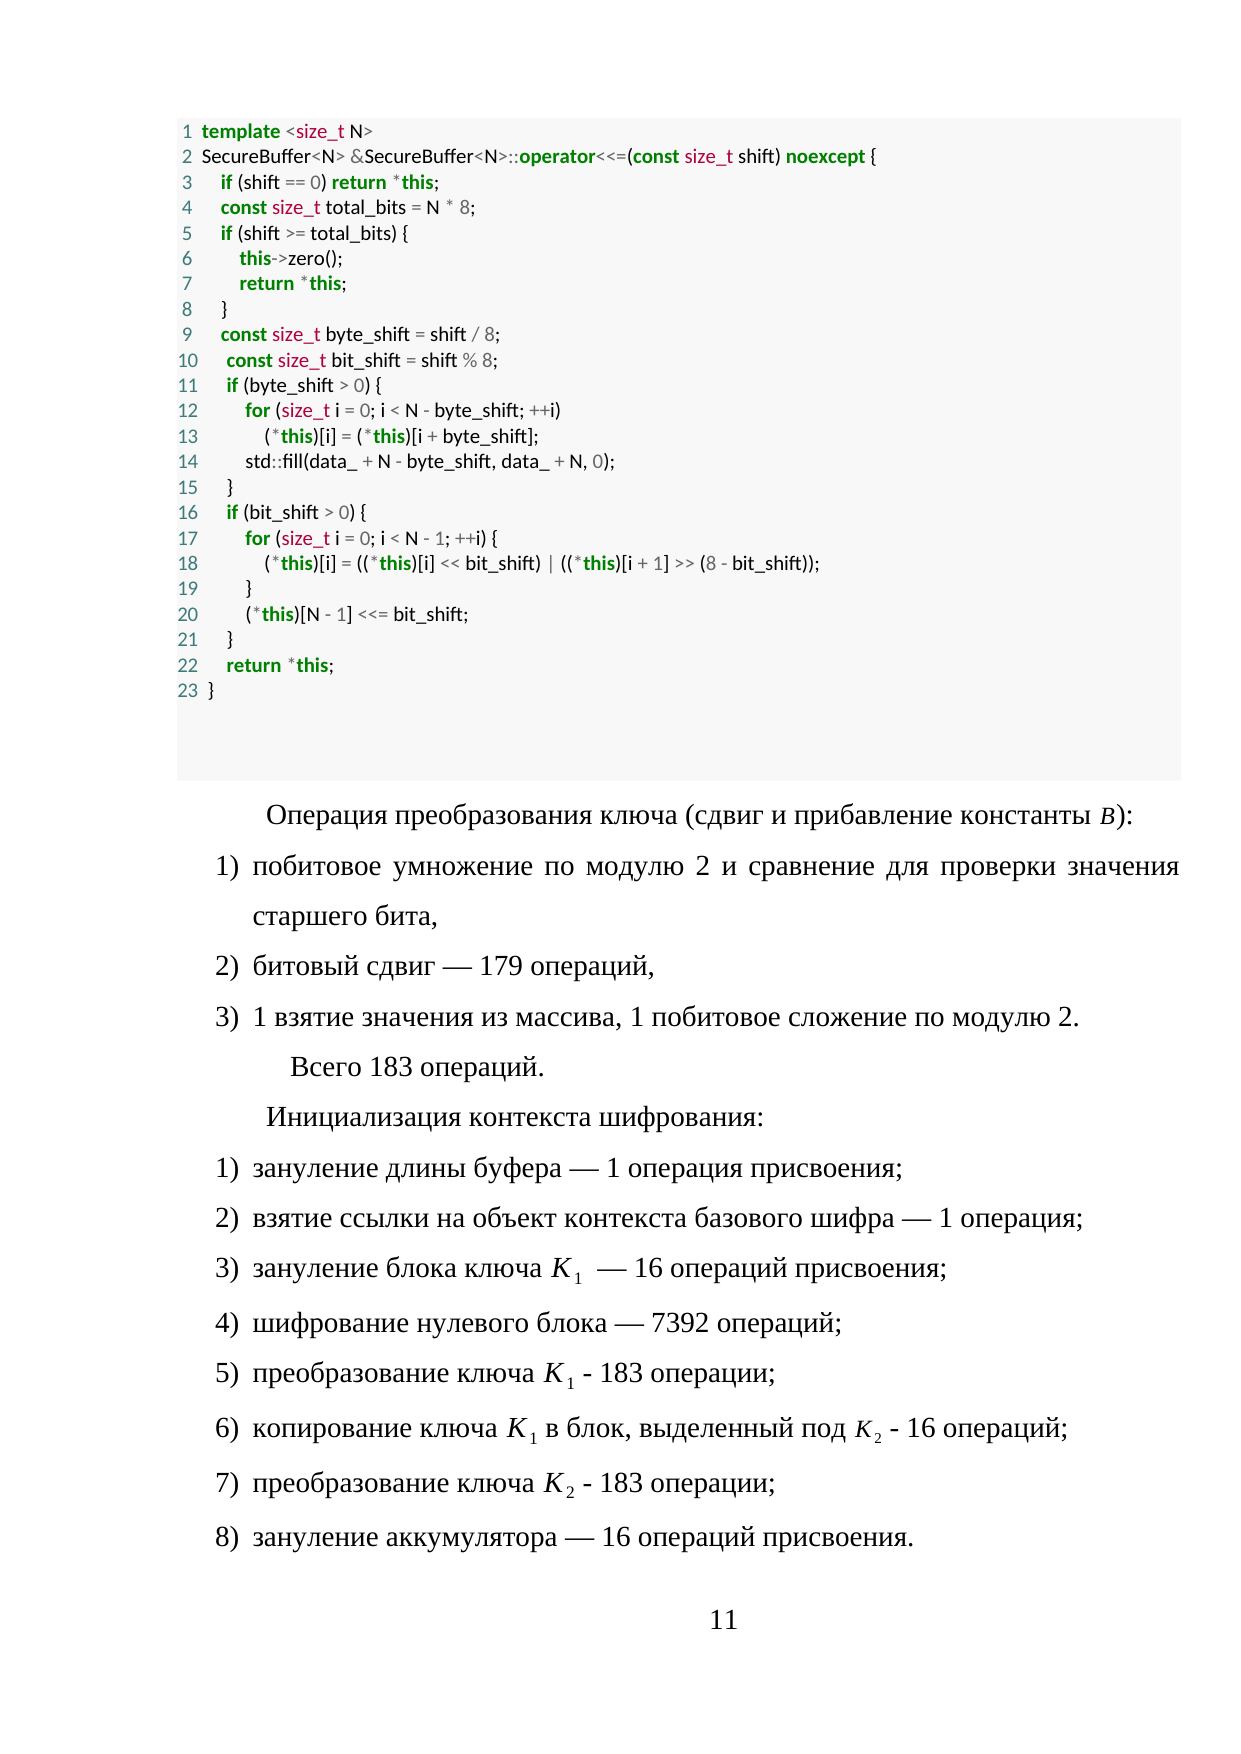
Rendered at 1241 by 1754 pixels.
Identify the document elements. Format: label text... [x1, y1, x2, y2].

list зануление аккумулятора — 16 операций присвоения. [215, 1519, 1181, 1553]
list шифрование нулевого блока — 7392 операций; [215, 1305, 1181, 1338]
list зануление блока ключа — 16 операций присвоения; [215, 1250, 1181, 1288]
list взятие ссылки на объект контекста базового шифра — 1 операция; [215, 1200, 1181, 1233]
text Операция преобразования ключа (сдвиг и прибавление константы ): [177, 797, 1181, 831]
list зануление длины буфера — 1 операция присвоения; [215, 1150, 1181, 1183]
list 1 взятие значения из массива, 1 побитовое сложение по модулю 2. [215, 999, 1181, 1032]
list Всего 183 операций. [252, 1049, 1181, 1083]
list преобразование ключа - 183 операции; [215, 1355, 1181, 1393]
list копирование ключа в блок, выделенный под - 16 операций; [215, 1410, 1181, 1448]
list преобразование ключа - 183 операции; [215, 1465, 1181, 1503]
list побитовое умножение по модулю 2 и сравнение для проверки значения старшего бита, [215, 848, 1181, 932]
text Инициализация контекста шифрования: [177, 1099, 1181, 1133]
list битовый сдвиг — 179 операций, [215, 948, 1181, 982]
